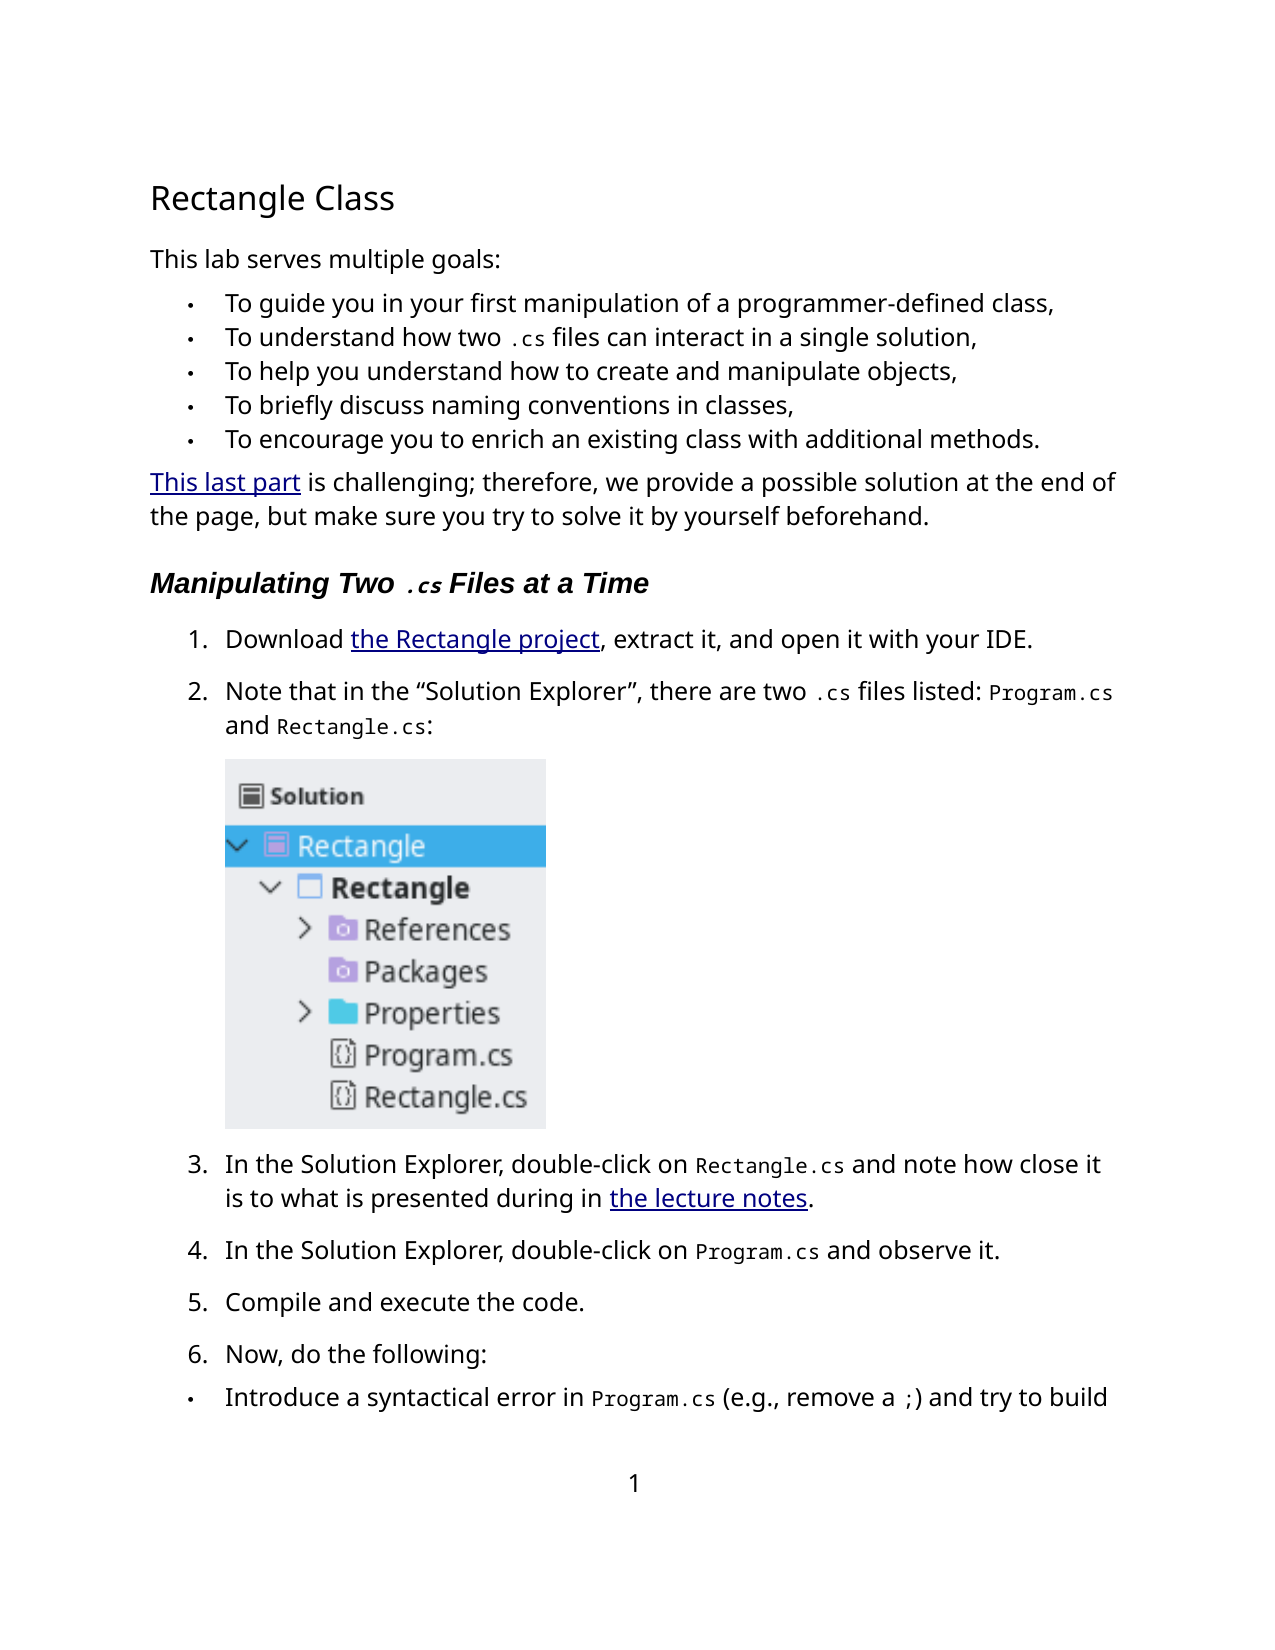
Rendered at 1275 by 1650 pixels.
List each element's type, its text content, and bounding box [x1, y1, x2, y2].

list Compile and execute the code. [187, 1284, 1125, 1318]
list To help you understand how to create and manipulate objects, [187, 353, 1125, 387]
list In the Solution Explorer, double-click on Program.cs and observe it. [187, 1232, 1125, 1266]
list To guide you in your first manipulation of a programmer-defined class, [187, 285, 1125, 319]
text This lab serves multiple goals: [150, 242, 1125, 276]
list Note that in the “Solution Explorer”, there are two .cs files listed: Program.cs and Rectangle.cs: [187, 673, 1125, 742]
picture [225, 759, 546, 1129]
list To encourage you to enrich an existing class with additional methods. [187, 421, 1125, 456]
list To briefly discuss naming conventions in classes, [187, 387, 1125, 421]
list Download the Rectangle project, extract it, and open it with your IDE. [187, 622, 1125, 656]
list Now, do the following: [187, 1336, 1125, 1370]
subtitle Rectangle Class [150, 175, 1125, 221]
list To understand how two .cs files can interact in a single solution, [187, 319, 1125, 353]
text This last part is challenging; therefore, we provide a possible solution at the end of the page, but make sure you try to solve it by yourself beforehand. [150, 464, 1125, 533]
subtitle Manipulating Two .cs Files at a Time [150, 567, 1125, 600]
list Introduce a syntactical error in Program.cs (e.g., remove a ;) and try to build [187, 1379, 1125, 1413]
list In the Solution Explorer, double-click on Rectangle.cs and note how close it is to what is presented during in the lecture notes. [187, 1146, 1125, 1214]
